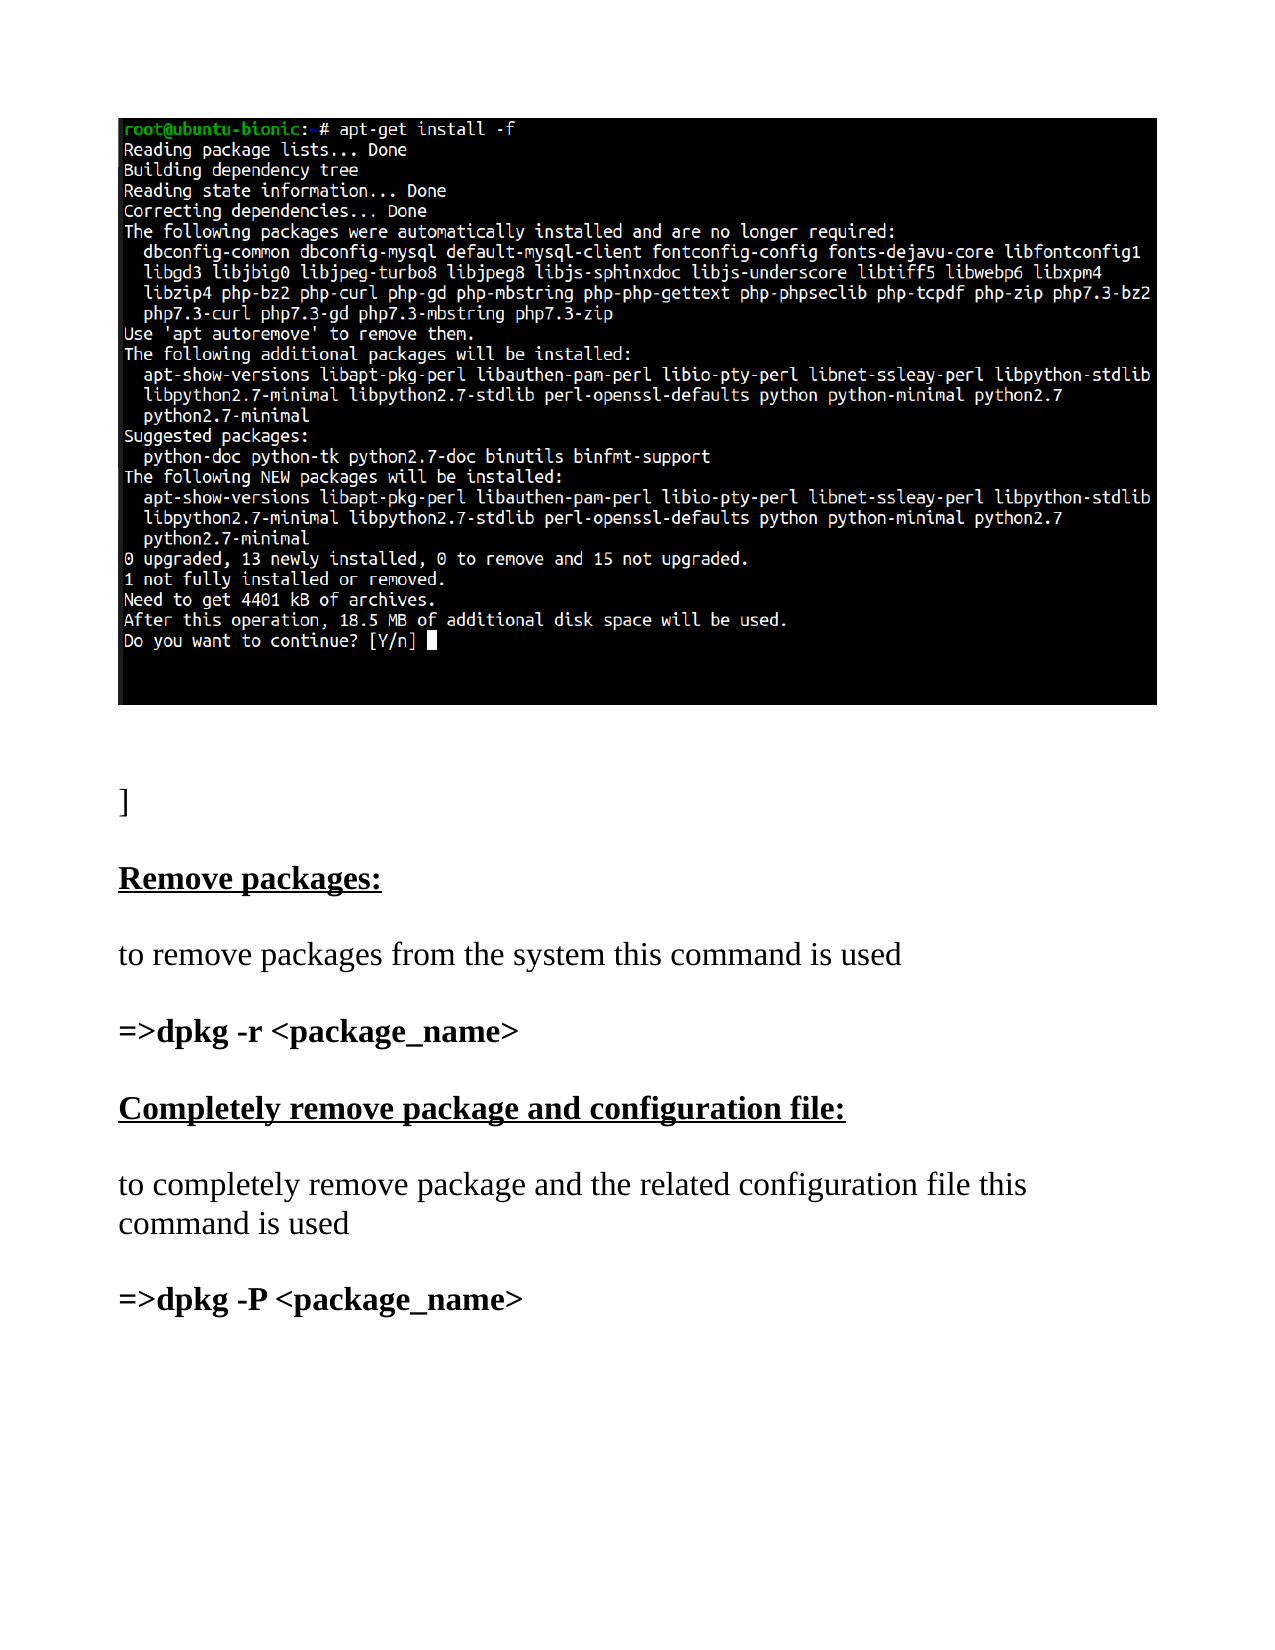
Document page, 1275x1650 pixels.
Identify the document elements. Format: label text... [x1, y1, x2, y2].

text ] [118, 781, 1157, 819]
text to remove packages from the system this command is used [118, 934, 1157, 973]
picture [118, 118, 1157, 705]
text to completely remove package and the related configuration file this command is used [118, 1164, 1157, 1241]
text =>dpkg -P <package_name> [118, 1279, 1157, 1318]
text =>dpkg -r <package_name> [118, 1011, 1157, 1049]
text Completely remove package and configuration file: [118, 1088, 1157, 1126]
text Remove packages: [118, 858, 1157, 896]
